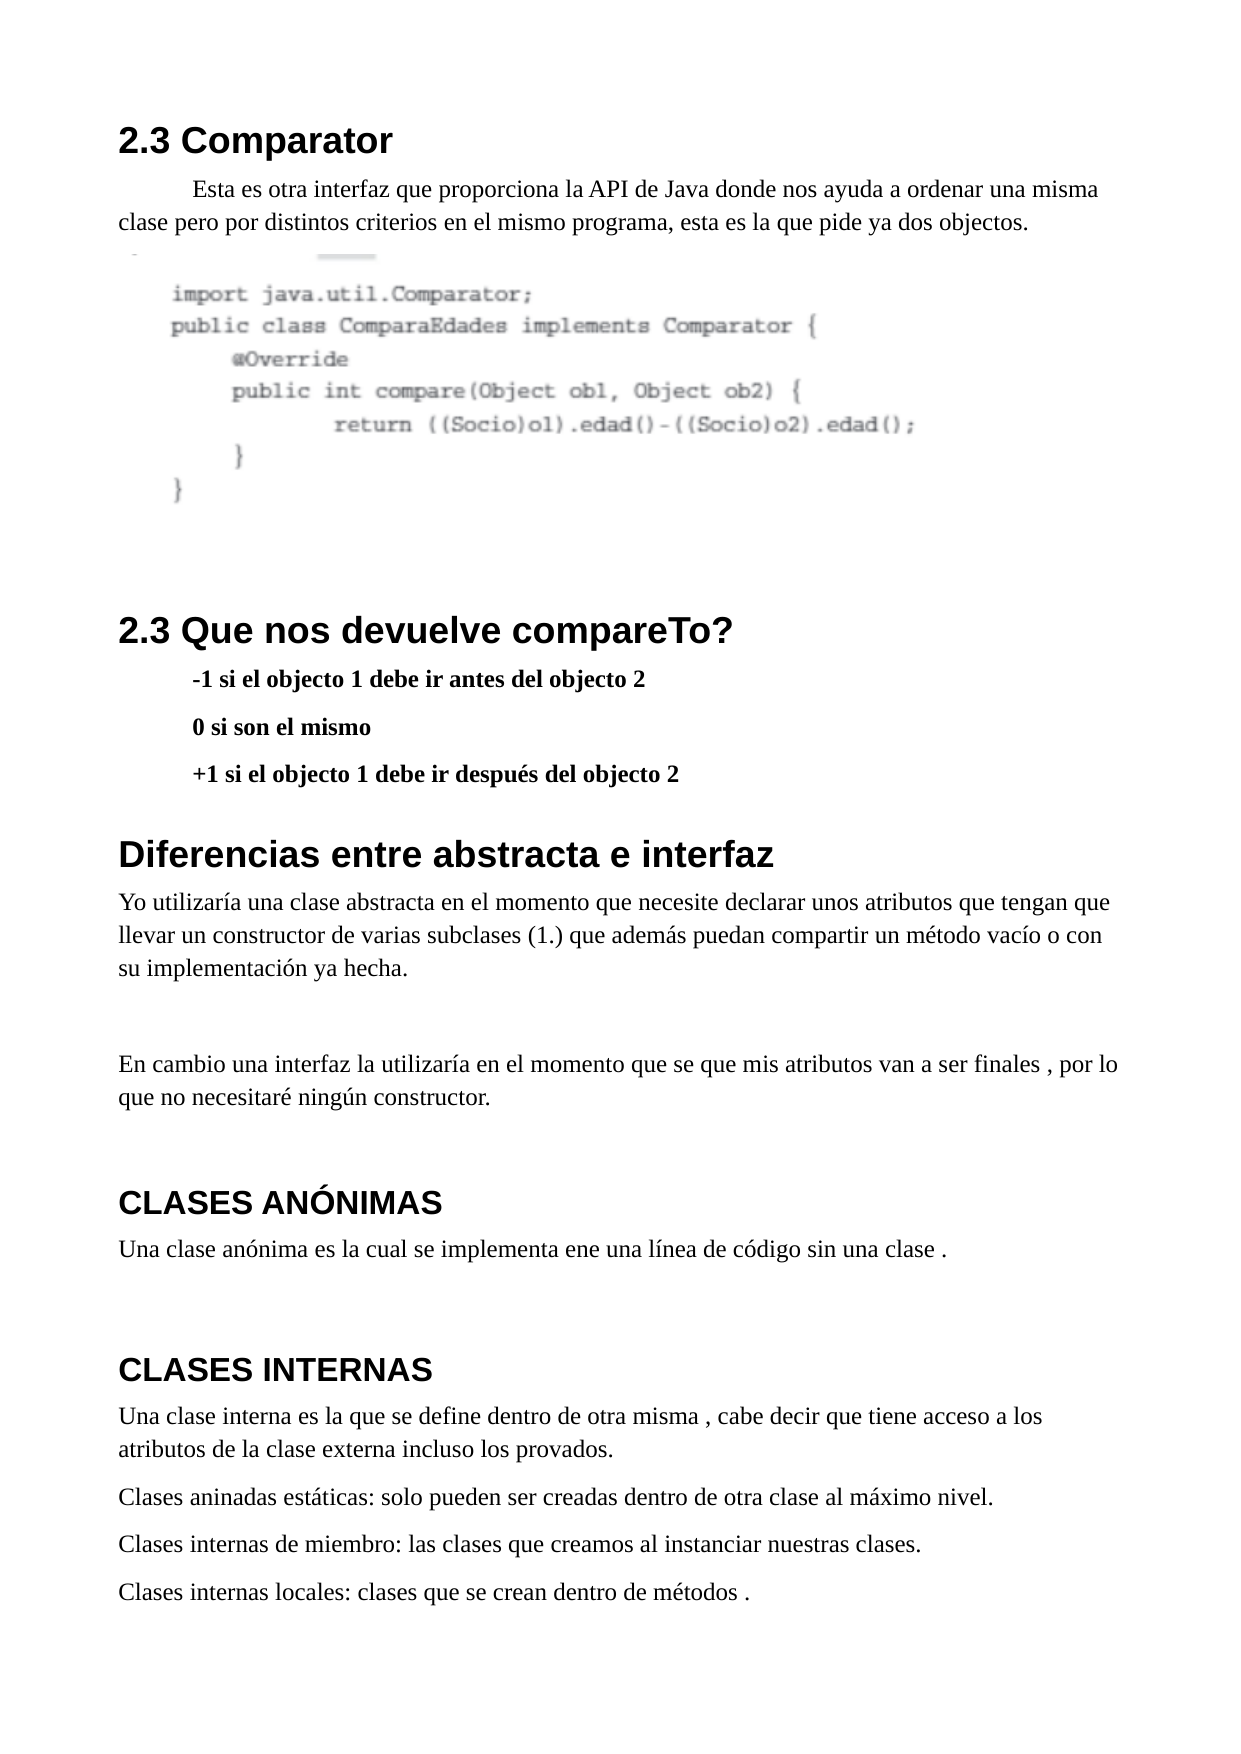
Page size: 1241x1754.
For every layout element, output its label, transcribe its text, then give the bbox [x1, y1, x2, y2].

text Una clase interna es la que se define dentro de otra misma , cabe decir que tiene acceso a los atributos de la clase externa incluso los provados. [118, 1401, 1122, 1463]
text Clases aninadas estáticas: solo pueden ser creadas dentro de otra clase al máximo nivel. [118, 1482, 1122, 1510]
text Una clase anónima es la cual se implementa ene una línea de código sin una clase . [118, 1234, 1122, 1263]
text 0 si son el mismo [118, 712, 1122, 740]
text +1 si el objecto 1 debe ir después del objecto 2 [118, 759, 1122, 788]
subtitle 2.3 Comparator [118, 118, 1122, 161]
subtitle CLASES INTERNAS [118, 1350, 1122, 1388]
text Clases internas de miembro: las clases que creamos al instanciar nuestras clases. [118, 1529, 1122, 1558]
text Yo utilizaría una clase abstracta en el momento que necesite declarar unos atributos que tengan que llevar un constructor de varias subclases (1.) que además puedan compartir un método vacío o con su implementación ya hecha. [118, 887, 1122, 982]
text En cambio una interfaz la utilizaría en el momento que se que mis atributos van a ser finales , por lo que no necesitaré ningún constructor. [118, 1049, 1122, 1143]
subtitle Diferencias entre abstracta e interfaz [118, 832, 1122, 875]
text Esta es otra interfaz que proporciona la API de Java donde nos ayuda a ordenar una misma clase pero por distintos criterios en el mismo programa, esta es la que pide ya dos objectos. [118, 174, 1122, 236]
picture [118, 254, 972, 517]
text -1 si el objecto 1 debe ir antes del objecto 2 [118, 664, 1122, 693]
subtitle 2.3 Que nos devuelve compareTo? [118, 608, 1122, 651]
subtitle CLASES ANÓNIMAS [118, 1183, 1122, 1222]
text Clases internas locales: clases que se crean dentro de métodos . [118, 1577, 1122, 1606]
